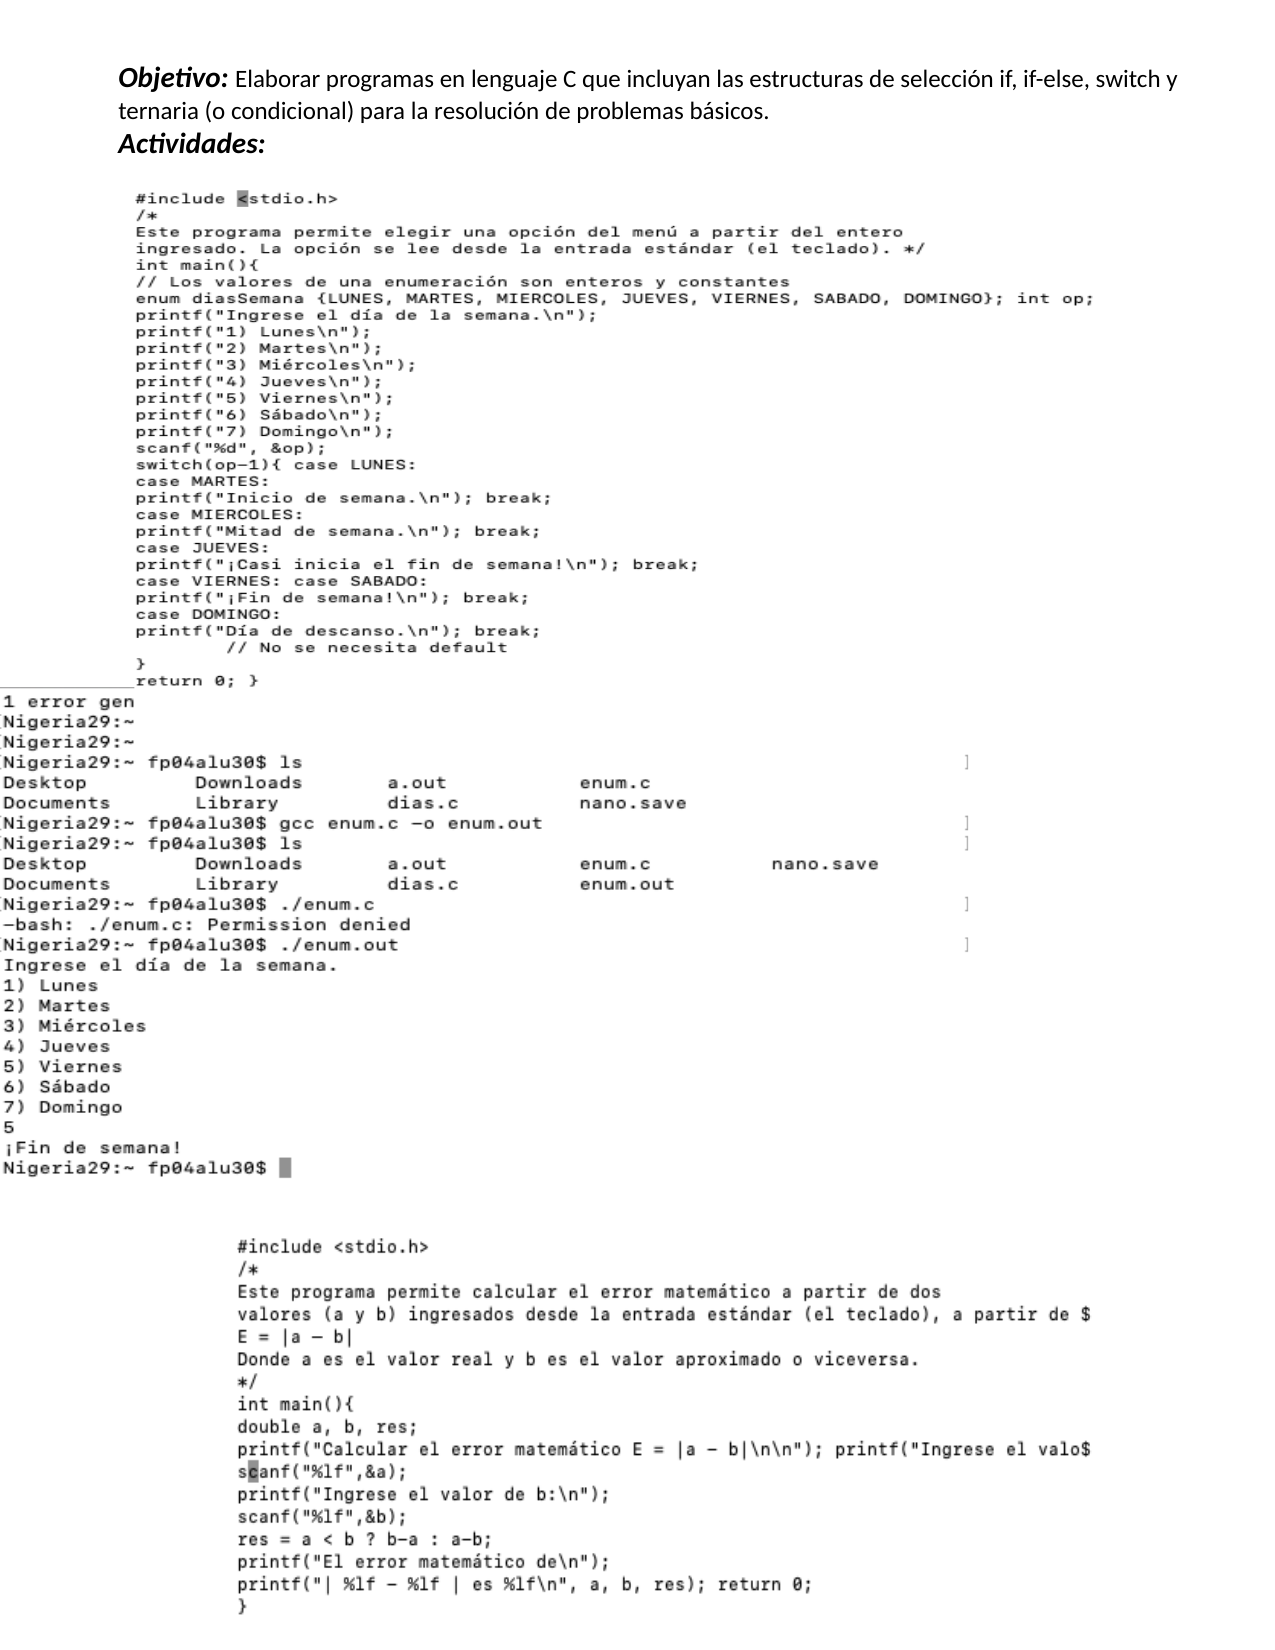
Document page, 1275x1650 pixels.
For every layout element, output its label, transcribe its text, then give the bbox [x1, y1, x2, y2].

text Actividades: [118, 125, 1205, 161]
text Objetivo: Elaborar programas en lenguaje C que incluyan las estructuras de selección if, if-else, switch y ternaria (o condicional) para la resolución de problemas básicos. [118, 59, 1205, 125]
